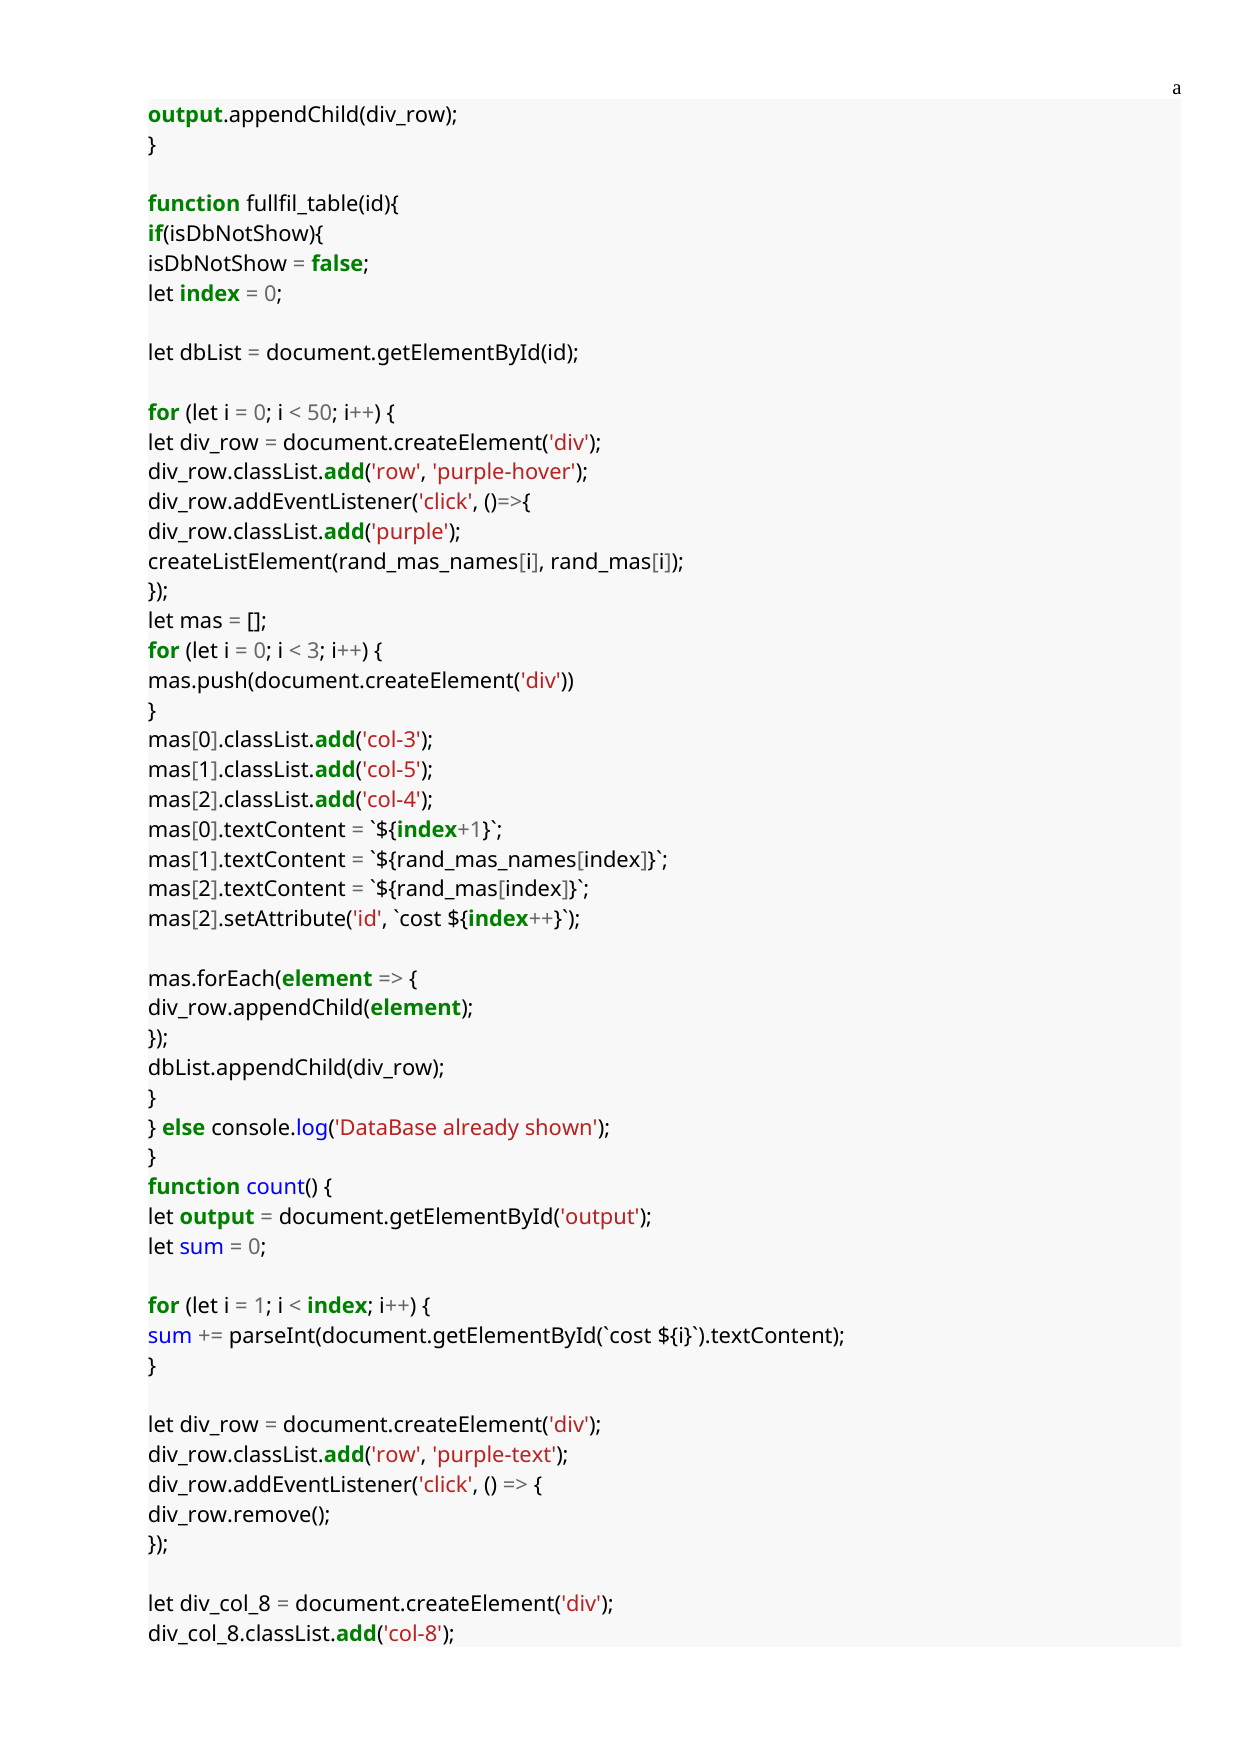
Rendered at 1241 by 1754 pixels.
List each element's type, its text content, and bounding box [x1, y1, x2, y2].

text mas[0].classList.add('col-3'); [148, 724, 1181, 754]
text } [148, 694, 1181, 724]
text } [148, 1350, 1181, 1379]
text }); [148, 575, 1181, 605]
text let output = document.getElementById('output'); [148, 1201, 1181, 1231]
text let index = 0; [148, 278, 1181, 307]
text let dbList = document.getElementById(id); [148, 337, 1181, 367]
text mas[2].classList.add('col-4'); [148, 784, 1181, 814]
text mas[2].setAttribute('id', `cost ${index++}`); [148, 903, 1181, 933]
text function count() { [148, 1171, 1181, 1201]
text dbList.appendChild(div_row); [148, 1052, 1181, 1082]
text let div_col_8 = document.createElement('div'); [148, 1588, 1181, 1618]
text div_row.classList.add('row', 'purple-hover'); [148, 456, 1181, 486]
text let div_row = document.createElement('div'); [148, 1409, 1181, 1439]
text mas[1].classList.add('col-5'); [148, 754, 1181, 784]
text div_row.appendChild(element); [148, 992, 1181, 1022]
text div_row.remove(); [148, 1499, 1181, 1528]
text sum += parseInt(document.getElementById(`cost ${i}`).textContent); [148, 1320, 1181, 1350]
text } [148, 1141, 1181, 1171]
text function fullfil_table(id){ [148, 188, 1181, 218]
text } [148, 129, 1181, 159]
text }); [148, 1022, 1181, 1052]
text if(isDbNotShow){ [148, 218, 1181, 248]
text } else console.log('DataBase already shown'); [148, 1112, 1181, 1141]
text for (let i = 0; i < 3; i++) { [148, 635, 1181, 665]
text createListElement(rand_mas_names[i], rand_mas[i]); [148, 546, 1181, 575]
text let div_row = document.createElement('div'); [148, 426, 1181, 456]
text div_row.addEventListener('click', () => { [148, 1469, 1181, 1499]
text mas.push(document.createElement('div')) [148, 665, 1181, 694]
text } [148, 1082, 1181, 1112]
text mas[0].textContent = `${index+1}`; [148, 814, 1181, 843]
text output.appendChild(div_row); [148, 99, 1181, 129]
text isDbNotShow = false; [148, 248, 1181, 278]
text for (let i = 0; i < 50; i++) { [148, 397, 1181, 426]
text mas[2].textContent = `${rand_mas[index]}`; [148, 873, 1181, 903]
text mas[1].textContent = `${rand_mas_names[index]}`; [148, 843, 1181, 873]
text div_row.classList.add('row', 'purple-text'); [148, 1439, 1181, 1469]
text div_row.addEventListener('click', ()=>{ [148, 486, 1181, 516]
text let mas = []; [148, 605, 1181, 635]
text mas.forEach(element => { [148, 963, 1181, 992]
text div_col_8.classList.add('col-8'); [148, 1618, 1181, 1647]
text for (let i = 1; i < index; i++) { [148, 1290, 1181, 1320]
text let sum = 0; [148, 1231, 1181, 1261]
text }); [148, 1528, 1181, 1558]
text div_row.classList.add('purple'); [148, 516, 1181, 546]
